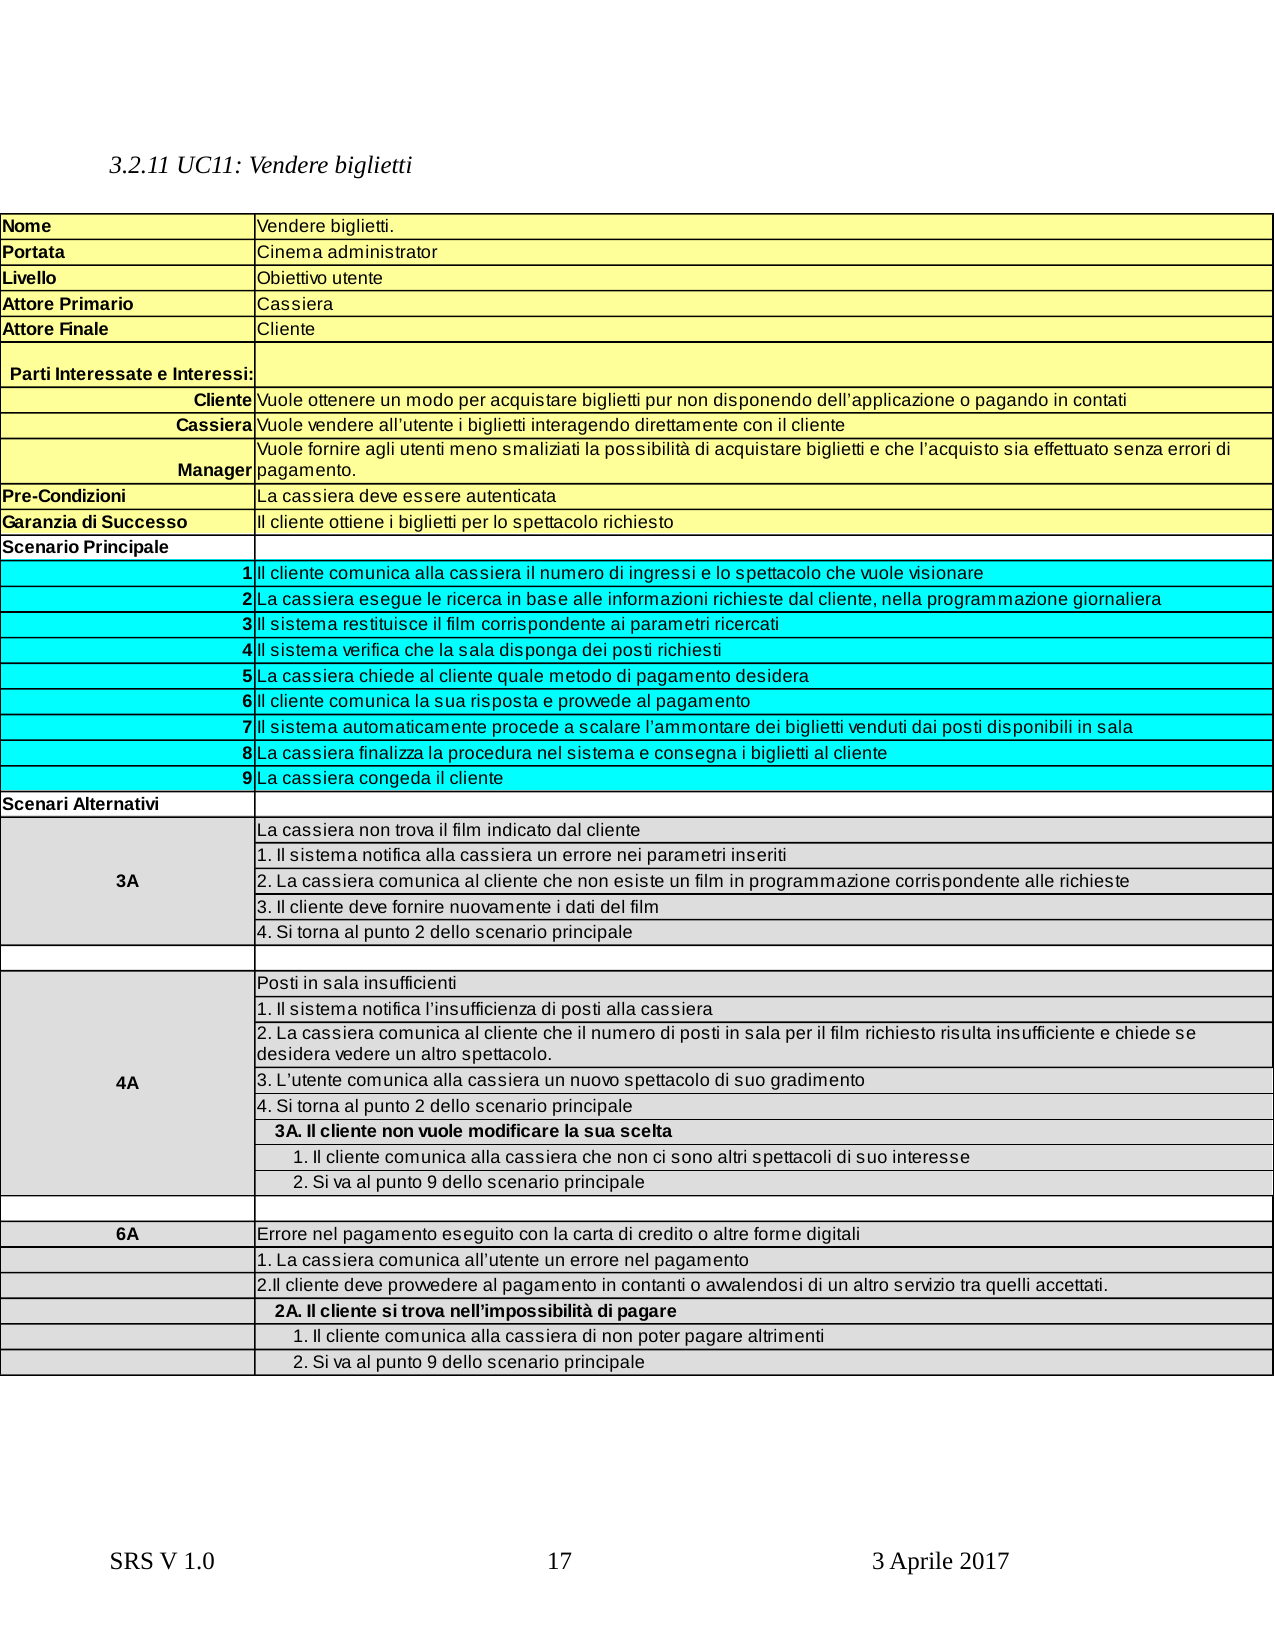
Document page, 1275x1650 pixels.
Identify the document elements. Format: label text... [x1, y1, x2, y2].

subtitle 3.2.11 UC11: Vendere biglietti [109, 150, 1162, 179]
